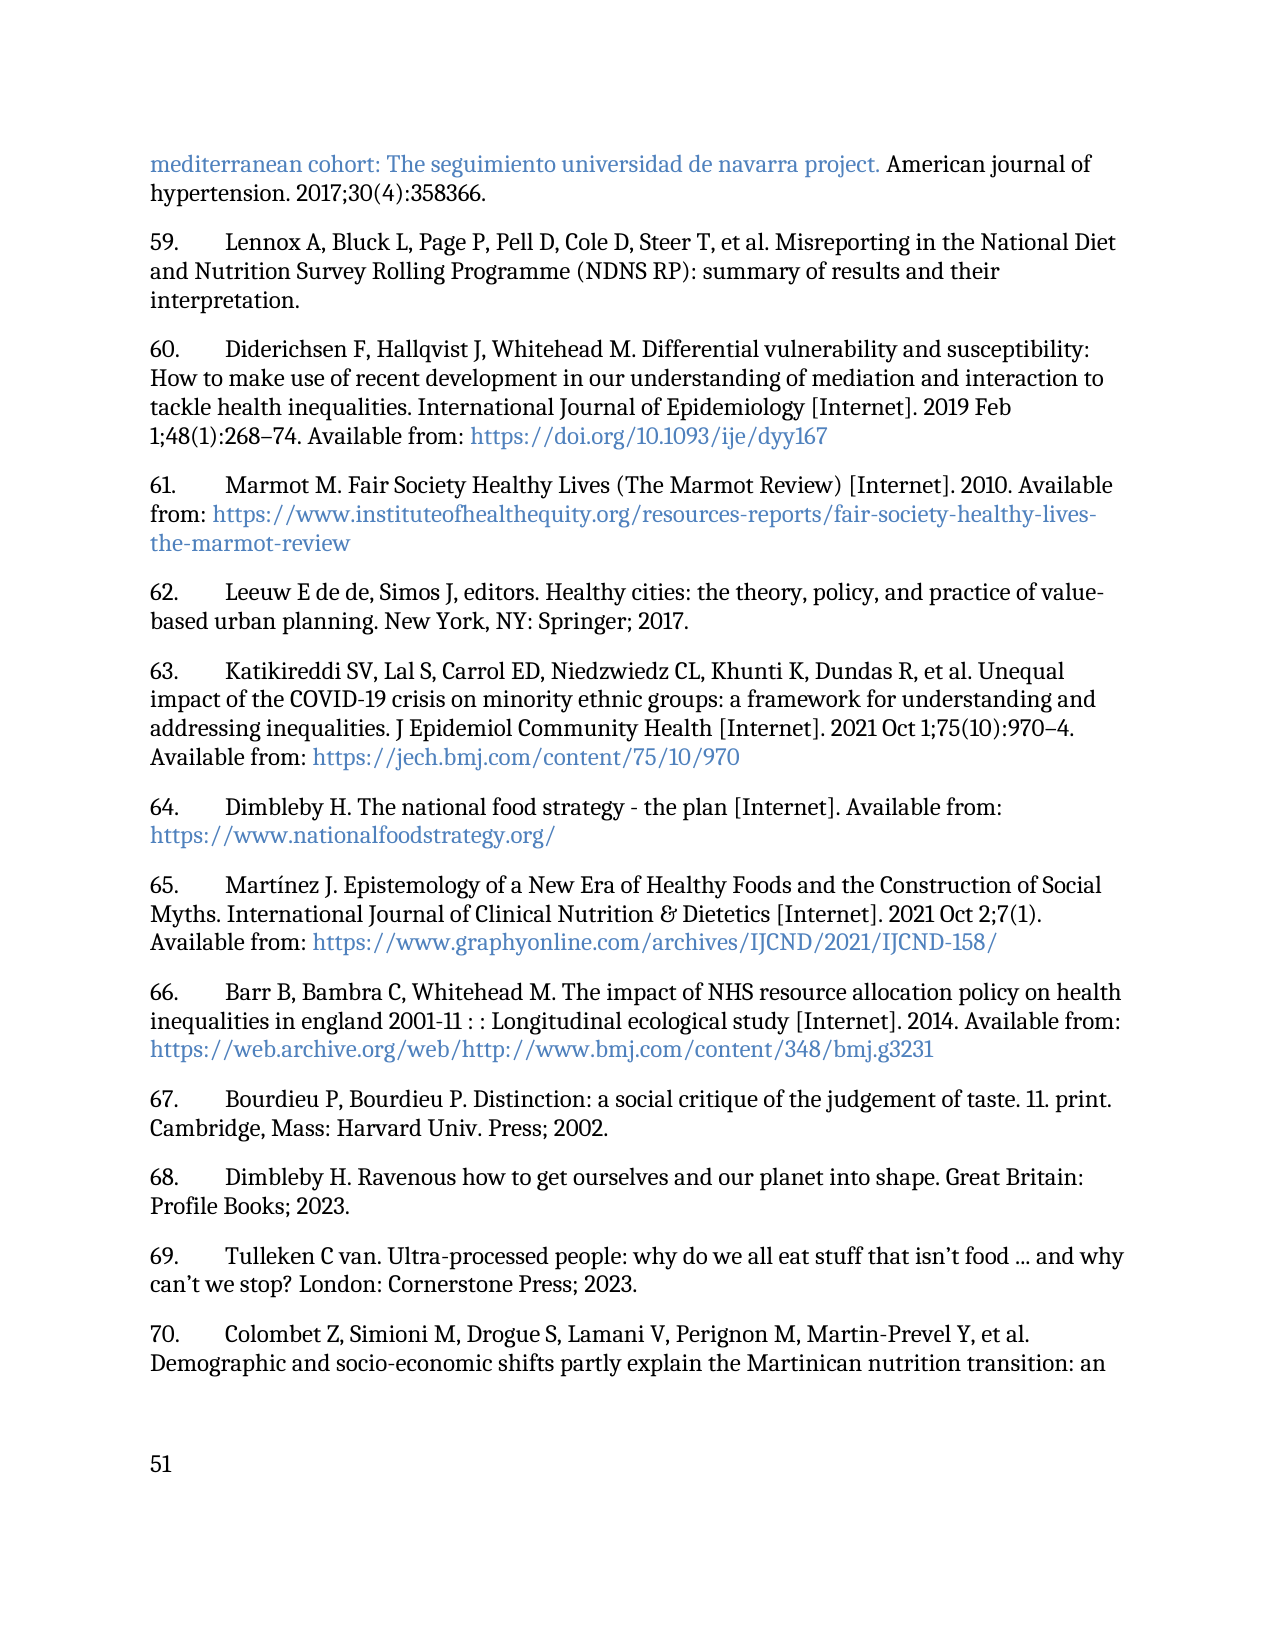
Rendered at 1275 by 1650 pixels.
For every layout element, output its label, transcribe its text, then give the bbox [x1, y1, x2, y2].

text 65. Martínez J. Epistemology of a New Era of Healthy Foods and the Construction of Social Myths. International Journal of Clinical Nutrition & Dietetics [Internet]. 2021 Oct 2;7(1). Available from: https://www.graphyonline.com/archives/IJCND/2021/IJCND-158/ [150, 871, 1125, 957]
text 70. Colombet Z, Simioni M, Drogue S, Lamani V, Perignon M, Martin-Prevel Y, et al. Demographic and socio-economic shifts partly explain the Martinican nutrition transition: an [150, 1320, 1125, 1377]
text 62. Leeuw E de de, Simos J, editors. Healthy cities: the theory, policy, and practice of value-based urban planning. New York, NY: Springer; 2017. [150, 578, 1125, 636]
text 67. Bourdieu P, Bourdieu P. Distinction: a social critique of the judgement of taste. 11. print. Cambridge, Mass: Harvard Univ. Press; 2002. [150, 1085, 1125, 1142]
text 69. Tulleken C van. Ultra-processed people: why do we all eat stuff that isn’t food ... and why can’t we stop? London: Cornerstone Press; 2023. [150, 1242, 1125, 1299]
text 68. Dimbleby H. Ravenous how to get ourselves and our planet into shape. Great Britain: Profile Books; 2023. [150, 1163, 1125, 1221]
text 60. Diderichsen F, Hallqvist J, Whitehead M. Differential vulnerability and susceptibility: How to make use of recent development in our understanding of mediation and interaction to tackle health inequalities. International Journal of Epidemiology [Internet]. 2019 Feb 1;48(1):268–74. Available from: https://doi.org/10.1093/ije/dyy167 [150, 335, 1125, 450]
text 61. Marmot M. Fair Society Healthy Lives (The Marmot Review) [Internet]. 2010. Available from: https://www.instituteofhealthequity.org/resources-reports/fair-society-healthy-lives-the-marmot-review [150, 471, 1125, 557]
text 59. Lennox A, Bluck L, Page P, Pell D, Cole D, Steer T, et al. Misreporting in the National Diet and Nutrition Survey Rolling Programme (NDNS RP): summary of results and their interpretation. [150, 228, 1125, 314]
text 64. Dimbleby H. The national food strategy - the plan [Internet]. Available from: https://www.nationalfoodstrategy.org/ [150, 792, 1125, 850]
text 66. Barr B, Bambra C, Whitehead M. The impact of NHS resource allocation policy on health inequalities in england 2001-11 : : Longitudinal ecological study [Internet]. 2014. Available from: https://web.archive.org/web/http://www.bmj.com/content/348/bmj.g3231 [150, 978, 1125, 1064]
text mediterranean cohort: The seguimiento universidad de navarra project. American journal of hypertension. 2017;30(4):358366. [150, 150, 1125, 207]
text 63. Katikireddi SV, Lal S, Carrol ED, Niedzwiedz CL, Khunti K, Dundas R, et al. Unequal impact of the COVID-19 crisis on minority ethnic groups: a framework for understanding and addressing inequalities. J Epidemiol Community Health [Internet]. 2021 Oct 1;75(10):970–4. Available from: https://jech.bmj.com/content/75/10/970 [150, 657, 1125, 772]
